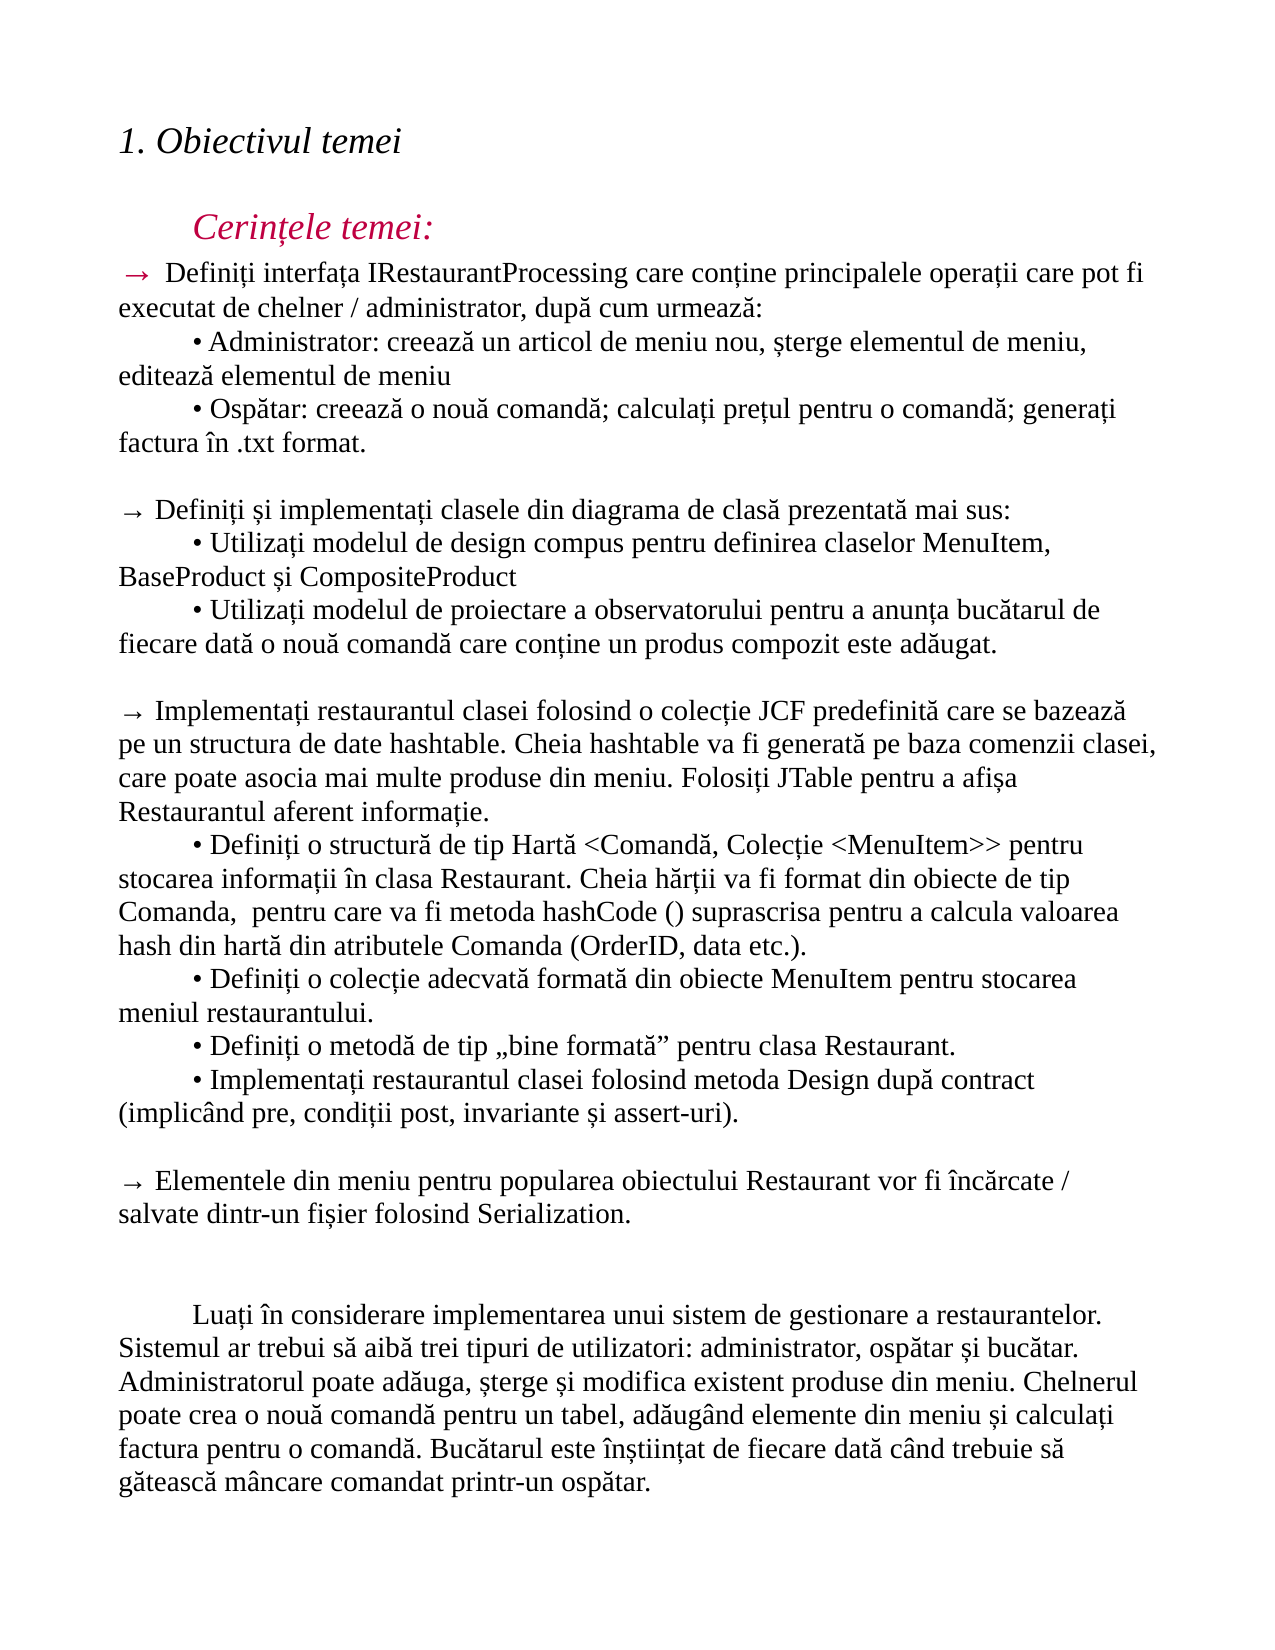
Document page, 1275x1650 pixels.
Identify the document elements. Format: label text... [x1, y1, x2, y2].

text • Definiți o metodă de tip „bine formată” pentru clasa Restaurant. [118, 1028, 1157, 1062]
text executat de chelner / administrator, după cum urmează: [118, 291, 1157, 324]
text BaseProduct și CompositeProduct [118, 559, 1157, 592]
text • Implementați restaurantul clasei folosind metoda Design după contract (implicând pre, condiții post, invariante și assert-uri). [118, 1062, 1157, 1129]
text 1. Obiectivul temei [118, 118, 1157, 161]
text • Utilizați modelul de design compus pentru definirea claselor MenuItem, [118, 525, 1157, 559]
text → Elementele din meniu pentru popularea obiectului Restaurant vor fi încărcate / salvate dintr-un fișier folosind Serialization. [118, 1163, 1157, 1230]
text care poate asocia mai multe produse din meniu. Folosiți JTable pentru a afișa Restaurantul aferent informație. [118, 760, 1157, 827]
text • Utilizați modelul de proiectare a observatorului pentru a anunța bucătarul de fiecare dată o nouă comandă care conține un produs compozit este adăugat. [118, 592, 1157, 659]
text → Definiți interfața IRestaurantProcessing care conține principalele operații care pot fi [118, 247, 1157, 291]
text • Ospătar: creează o nouă comandă; calculați prețul pentru o comandă; generați factura în .txt format. [118, 391, 1157, 458]
text • Definiți o colecție adecvată formată din obiecte MenuItem pentru stocarea [118, 961, 1157, 995]
text → Implementați restaurantul clasei folosind o colecție JCF predefinită care se bazează pe un structura de date hashtable. Cheia hashtable va fi generată pe baza comenzii clasei, [118, 693, 1157, 760]
text meniul restaurantului. [118, 995, 1157, 1028]
text Luați în considerare implementarea unui sistem de gestionare a restaurantelor. Sistemul ar trebui să aibă trei tipuri de utilizatori: administrator, ospătar și bucătar. Administratorul poate adăuga, șterge și modifica existent produse din meniu. Chelnerul poate crea o nouă comandă pentru un tabel, adăugând elemente din meniu și calculați factura pentru o comandă. Bucătarul este înștiințat de fiecare dată când trebuie să gătească mâncare comandat printr-un ospătar. [118, 1297, 1157, 1498]
text Cerințele temei: [118, 204, 1157, 247]
text • Definiți o structură de tip Hartă <Comandă, Colecție <MenuItem>> pentru stocarea informații în clasa Restaurant. Cheia hărții va fi format din obiecte de tip Comanda, pentru care va fi metoda hashCode () suprascrisa pentru a calcula valoarea hash din hartă din atributele Comanda (OrderID, data etc.). [118, 827, 1157, 961]
text • Administrator: creează un articol de meniu nou, șterge elementul de meniu, editează elementul de meniu [118, 324, 1157, 391]
text → Definiți și implementați clasele din diagrama de clasă prezentată mai sus: [118, 492, 1157, 525]
